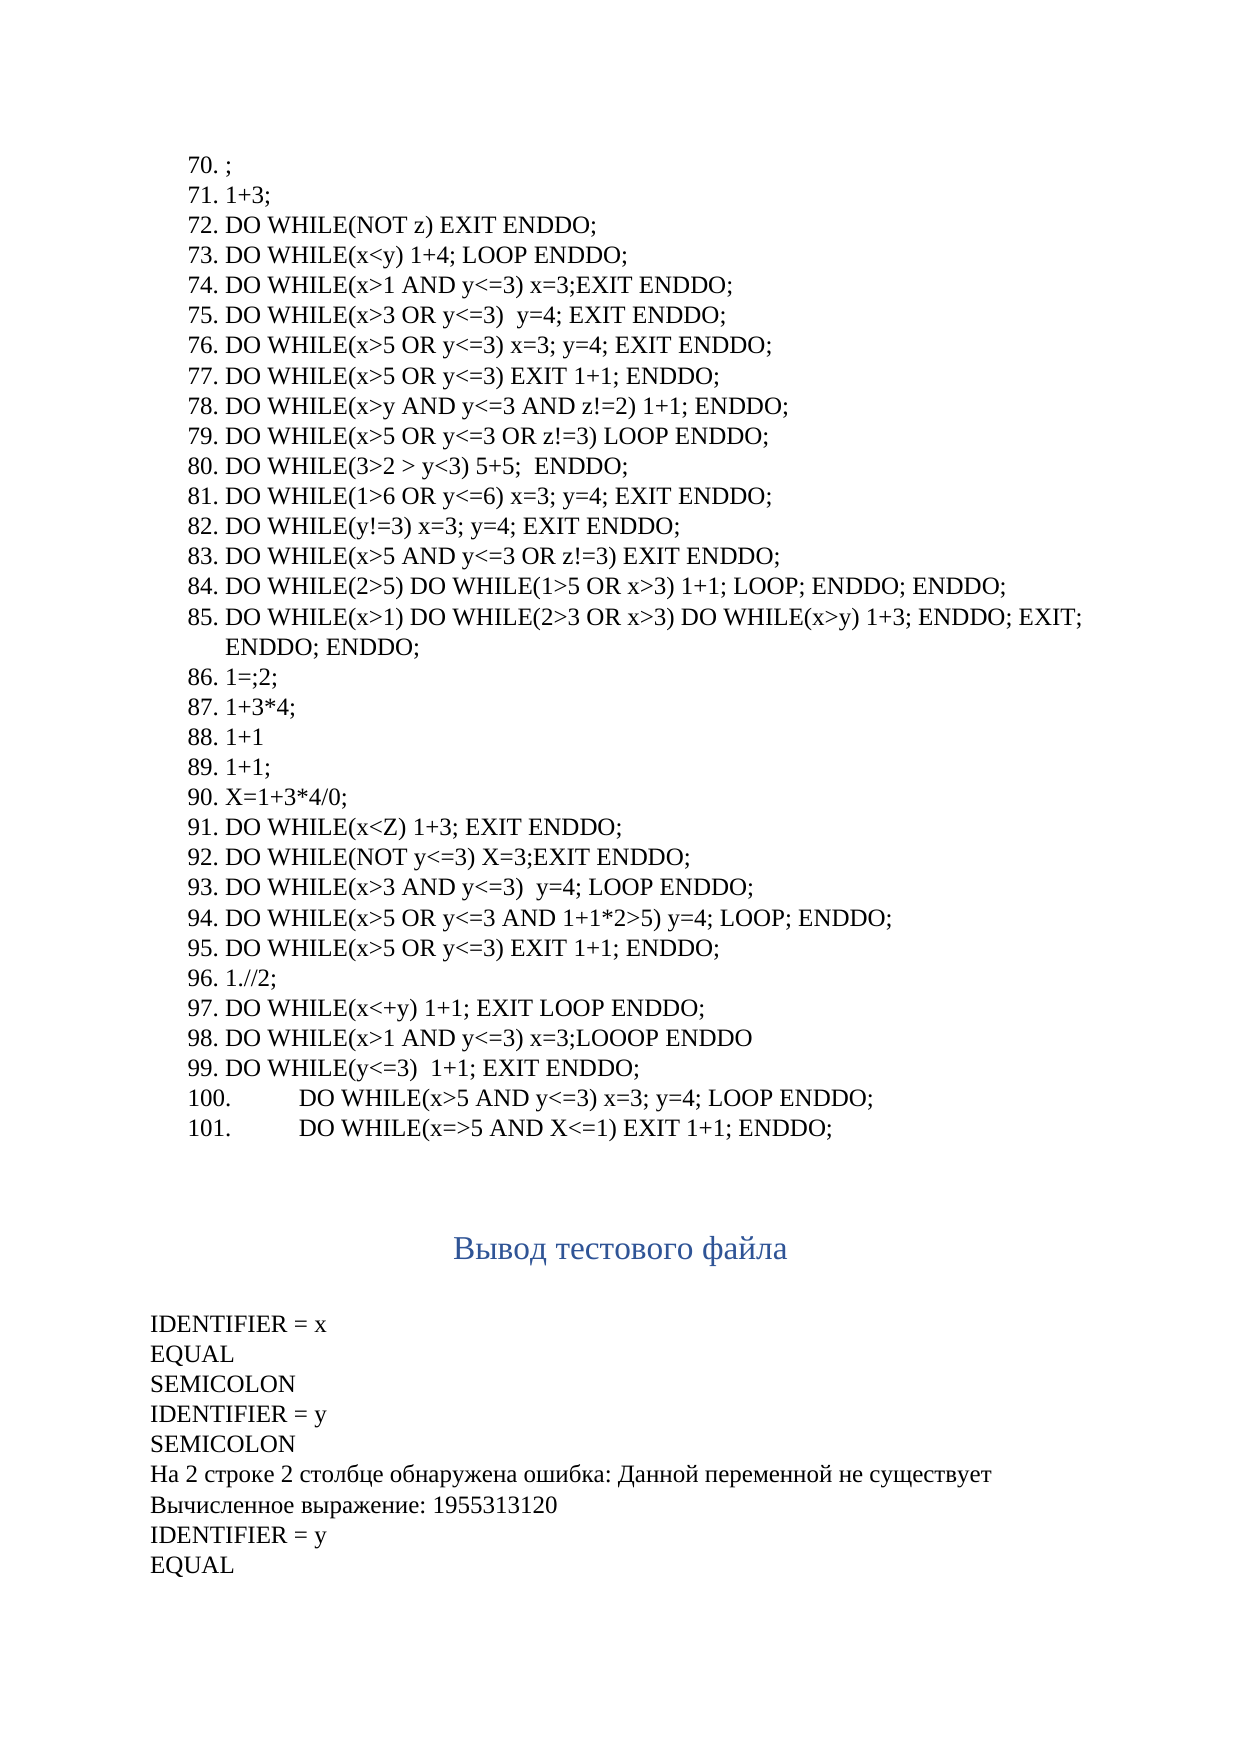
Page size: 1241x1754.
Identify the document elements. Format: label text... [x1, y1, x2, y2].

list DO WHILE(x>1 AND y<=3) x=3;LOOOP ENDDO [187, 1023, 1090, 1052]
list DO WHILE(x>5 AND y<=3 OR z!=3) EXIT ENDDO; [187, 541, 1090, 570]
list DO WHILE(x=>5 AND X<=1) EXIT 1+1; ENDDO; [187, 1113, 1090, 1142]
list DO WHILE(NOT y<=3) X=3;EXIT ENDDO; [187, 842, 1090, 871]
list 1=;2; [187, 662, 1090, 691]
list DO WHILE(NOT z) EXIT ENDDO; [187, 210, 1090, 239]
text IDENTIFIER = x [150, 1309, 1090, 1338]
list 1+1 [187, 722, 1090, 751]
list 1.//2; [187, 963, 1090, 992]
list DO WHILE(x<Z) 1+3; EXIT ENDDO; [187, 812, 1090, 841]
list DO WHILE(x>5 OR y<=3 AND 1+1*2>5) y=4; LOOP; ENDDO; [187, 903, 1090, 931]
text SEMICOLON [150, 1429, 1090, 1458]
text EQUAL [150, 1550, 1090, 1579]
list 1+3; [187, 180, 1090, 209]
text IDENTIFIER = y [150, 1399, 1090, 1428]
list DO WHILE(x>5 OR y<=3) x=3; y=4; EXIT ENDDO; [187, 331, 1090, 359]
text IDENTIFIER = y [150, 1520, 1090, 1548]
text На 2 строке 2 столбце обнаружена ошибка: Данной переменной не существует [150, 1459, 1090, 1488]
list DO WHILE(x<+y) 1+1; EXIT LOOP ENDDO; [187, 993, 1090, 1022]
list DO WHILE(x>1 AND y<=3) x=3;EXIT ENDDO; [187, 270, 1090, 299]
list DO WHILE(x>y AND y<=3 AND z!=2) 1+1; ENDDO; [187, 391, 1090, 419]
list DO WHILE(x>5 AND y<=3) x=3; y=4; LOOP ENDDO; [187, 1083, 1090, 1112]
list 1+3*4; [187, 692, 1090, 721]
subtitle Вывод тестового файла [150, 1229, 1090, 1267]
list DO WHILE(2>5) DO WHILE(1>5 OR x>3) 1+1; LOOP; ENDDO; ENDDO; [187, 571, 1090, 600]
list DO WHILE(x>3 OR y<=3) y=4; EXIT ENDDO; [187, 301, 1090, 329]
list DO WHILE(x<y) 1+4; LOOP ENDDO; [187, 240, 1090, 269]
list X=1+3*4/0; [187, 782, 1090, 811]
list DO WHILE(3>2 > y<3) 5+5; ENDDO; [187, 451, 1090, 480]
list DO WHILE(y<=3) 1+1; EXIT ENDDO; [187, 1053, 1090, 1082]
text Вычисленное выражение: 1955313120 [150, 1490, 1090, 1518]
list DO WHILE(x>5 OR y<=3) EXIT 1+1; ENDDO; [187, 361, 1090, 389]
list DO WHILE(1>6 OR y<=6) x=3; y=4; EXIT ENDDO; [187, 481, 1090, 510]
list DO WHILE(x>5 OR y<=3) EXIT 1+1; ENDDO; [187, 933, 1090, 961]
list 1+1; [187, 752, 1090, 781]
list ; [187, 150, 1090, 179]
list DO WHILE(y!=3) x=3; y=4; EXIT ENDDO; [187, 511, 1090, 540]
text SEMICOLON [150, 1369, 1090, 1398]
list DO WHILE(x>3 AND y<=3) y=4; LOOP ENDDO; [187, 872, 1090, 901]
list DO WHILE(x>5 OR y<=3 OR z!=3) LOOP ENDDO; [187, 421, 1090, 450]
text EQUAL [150, 1339, 1090, 1368]
list DO WHILE(x>1) DO WHILE(2>3 OR x>3) DO WHILE(x>y) 1+3; ENDDO; EXIT; ENDDO; ENDDO; [187, 602, 1090, 660]
